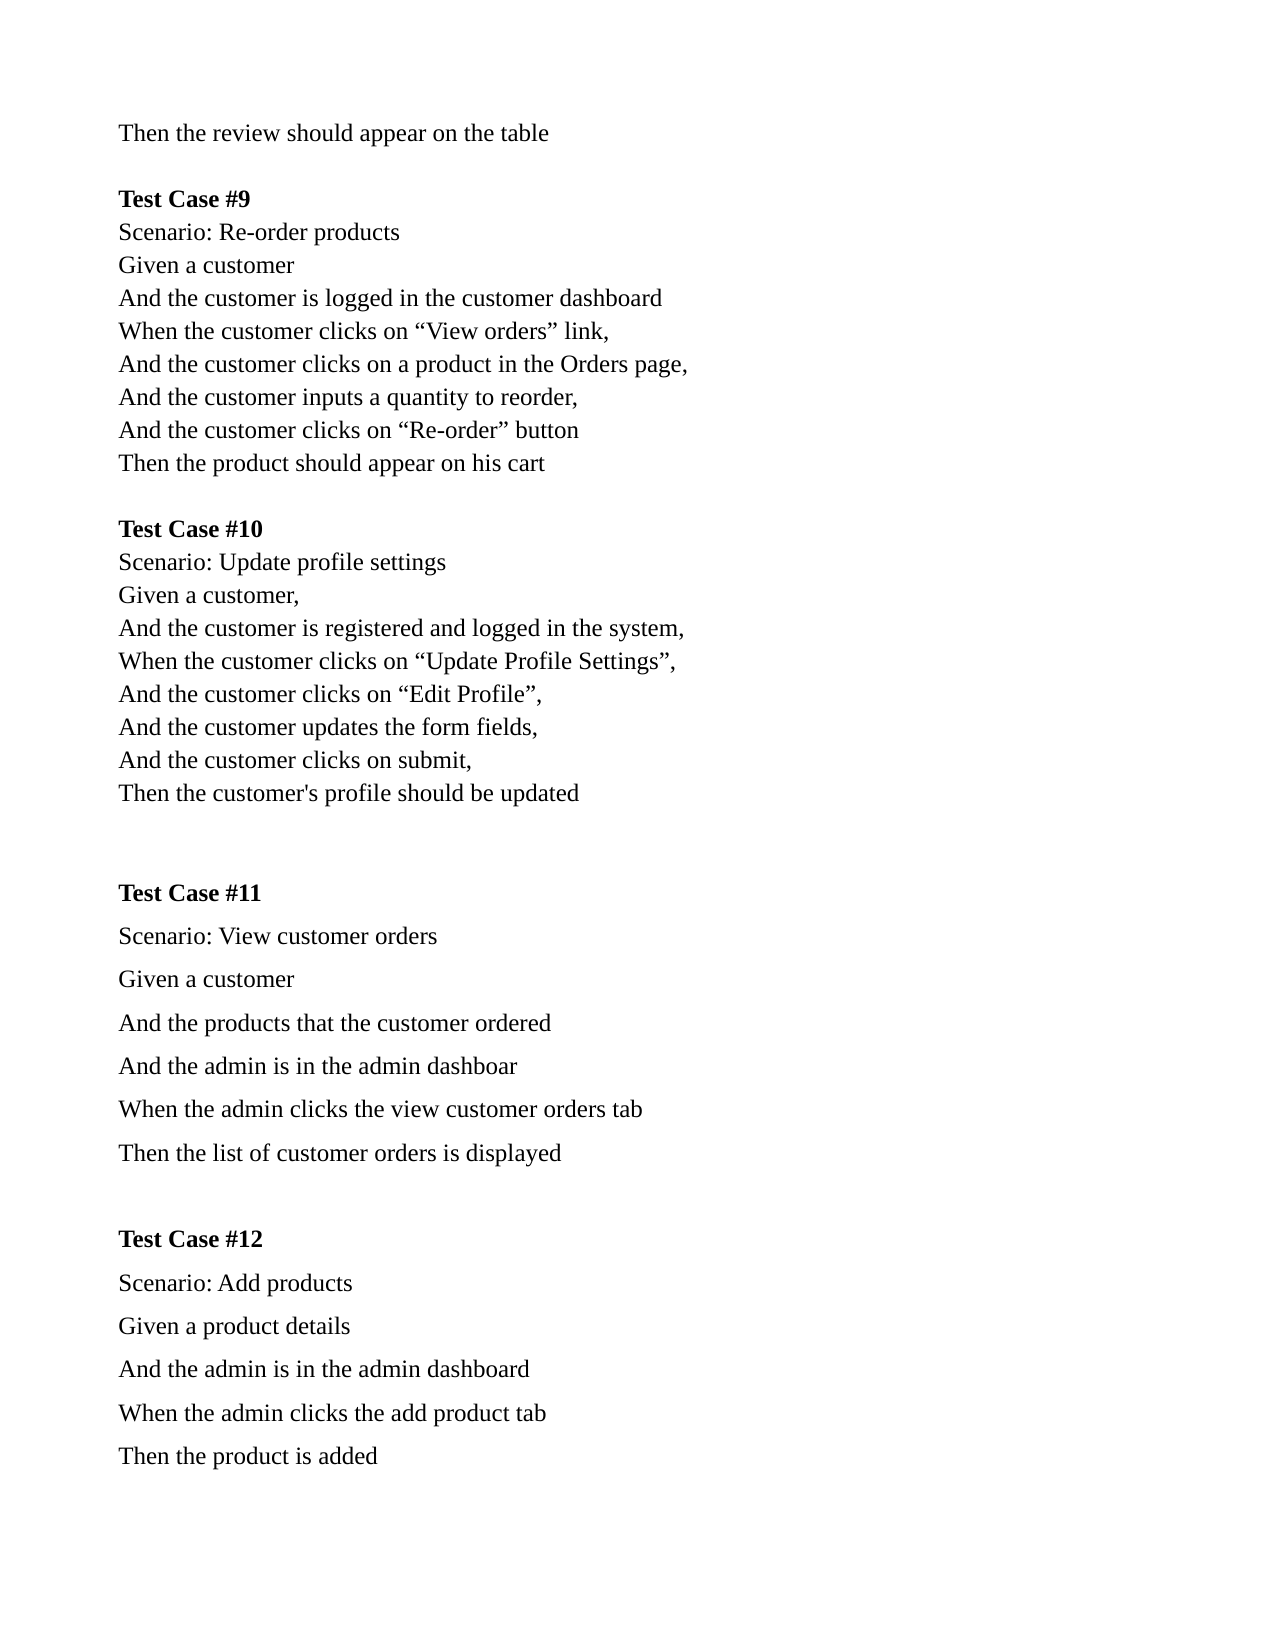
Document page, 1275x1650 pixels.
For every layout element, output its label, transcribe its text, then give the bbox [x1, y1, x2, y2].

text Test Case #11 [118, 878, 1157, 906]
text And the customer is registered and logged in the system, [118, 613, 1157, 642]
text Then the product is added [118, 1441, 1157, 1470]
text And the customer clicks on “Re-order” button [118, 415, 1157, 444]
text Given a customer [118, 250, 1157, 279]
text And the products that the customer ordered [118, 1008, 1157, 1036]
text And the customer updates the form fields, [118, 712, 1157, 741]
text When the customer clicks on “View orders” link, [118, 316, 1157, 345]
text Then the product should appear on his cart [118, 448, 1157, 477]
text Then the list of customer orders is displayed [118, 1138, 1157, 1166]
text And the customer inputs a quantity to reorder, [118, 382, 1157, 411]
text When the admin clicks the view customer orders tab [118, 1094, 1157, 1123]
text Test Case #12 [118, 1224, 1157, 1253]
text Test Case #9 [118, 184, 1157, 213]
text When the customer clicks on “Update Profile Settings”, [118, 646, 1157, 675]
text And the admin is in the admin dashboard [118, 1354, 1157, 1383]
text Scenario: Re-order products [118, 217, 1157, 246]
text Scenario: Add products [118, 1268, 1157, 1296]
text Given a customer [118, 964, 1157, 993]
text Scenario: Update profile settings [118, 547, 1157, 576]
text Test Case #10 [118, 514, 1157, 543]
text Scenario: View customer orders [118, 921, 1157, 950]
text And the customer clicks on submit, [118, 746, 1157, 774]
text Then the review should appear on the table [118, 118, 1157, 147]
text And the customer clicks on a product in the Orders page, [118, 349, 1157, 378]
text And the customer clicks on “Edit Profile”, [118, 679, 1157, 708]
text Given a customer, [118, 580, 1157, 609]
text Given a product details [118, 1311, 1157, 1340]
text And the customer is logged in the customer dashboard [118, 283, 1157, 312]
text And the admin is in the admin dashboar [118, 1051, 1157, 1080]
text When the admin clicks the add product tab [118, 1398, 1157, 1426]
text Then the customer's profile should be updated [118, 778, 1157, 807]
